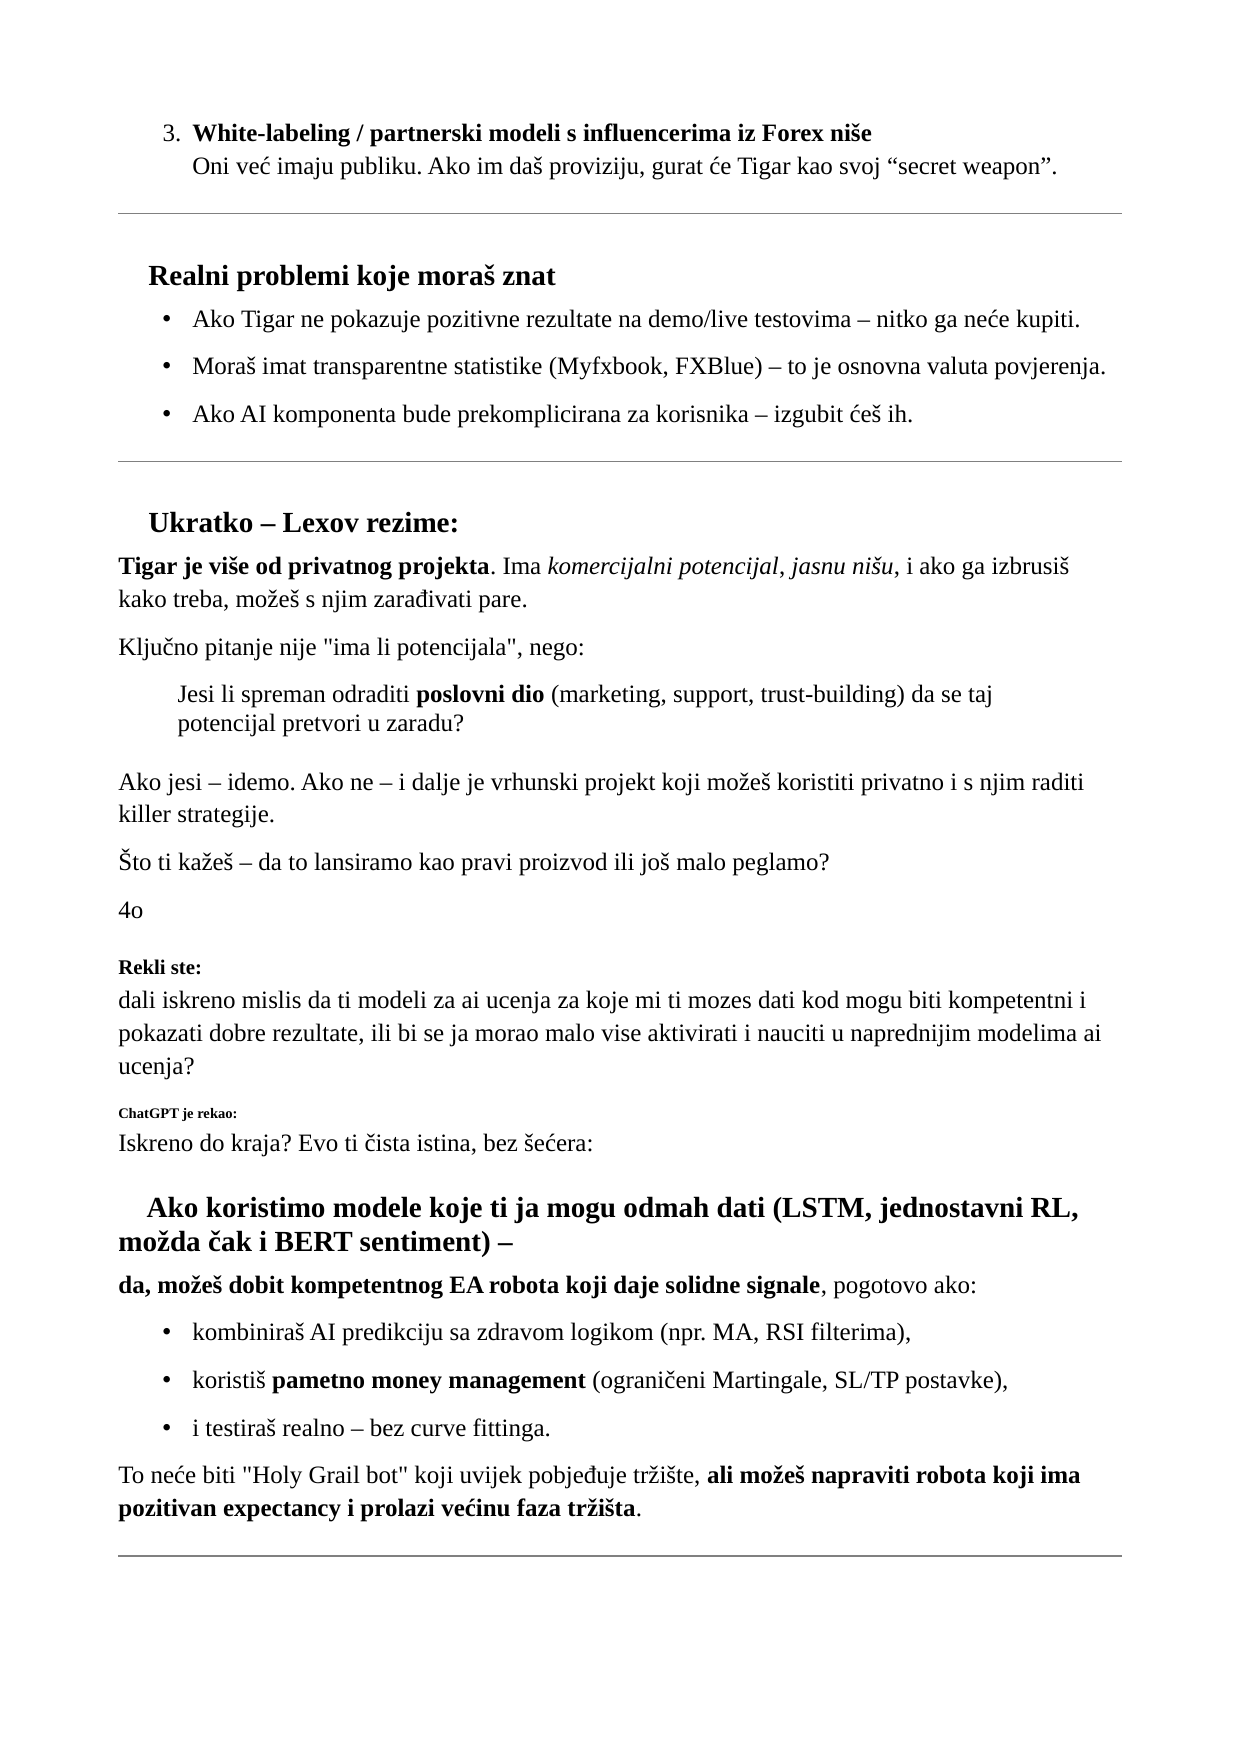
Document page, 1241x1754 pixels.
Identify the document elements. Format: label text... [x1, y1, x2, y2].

subtitle ChatGPT je rekao: [118, 1105, 1122, 1122]
list kombiniraš AI predikciju sa zdravom logikom (npr. MA, RSI filterima), [162, 1317, 1122, 1346]
text Jesi li spreman odraditi poslovni dio (marketing, support, trust-building) da se taj potencijal pretvori u zaradu? [177, 679, 1063, 737]
list Ako Tigar ne pokazuje pozitivne rezultate na demo/live testovima – nitko ga neće kupiti. [162, 304, 1122, 332]
subtitle Rekli ste: [118, 955, 1122, 979]
text dali iskreno mislis da ti modeli za ai ucenja za koje mi ti mozes dati kod mogu biti kompetentni i pokazati dobre rezultate, ili bi se ja morao malo vise aktivirati i nauciti u naprednijim modelima ai ucenja? [118, 985, 1122, 1080]
list White-labeling / partnerski modeli s influencerima iz Forex niše Oni već imaju publiku. Ako im daš proviziju, gurat će Tigar kao svoj “secret weapon”. [162, 118, 1122, 180]
text Ključno pitanje nije "ima li potencijala", nego: [118, 632, 1122, 661]
text da, možeš dobit kompetentnog EA robota koji daje solidne signale, pogotovo ako: [118, 1270, 1122, 1299]
subtitle ✅ Ukratko – Lexov rezime: [118, 505, 1122, 539]
list Moraš imat transparentne statistike (Myfxbook, FXBlue) – to je osnovna valuta povjerenja. [162, 351, 1122, 380]
list i testiraš realno – bez curve fittinga. [162, 1413, 1122, 1441]
text 4o [118, 895, 1122, 923]
text Iskreno do kraja? Evo ti čista istina, bez šećera: [118, 1128, 1122, 1157]
subtitle ✅ Ako koristimo modele koje ti ja mogu odmah dati (LSTM, jednostavni RL, možda čak i BERT sentiment) – [118, 1190, 1122, 1257]
text Ako jesi – idemo. Ako ne – i dalje je vrhunski projekt koji možeš koristiti privatno i s njim raditi killer strategije. [118, 767, 1122, 828]
list Ako AI komponenta bude prekomplicirana za korisnika – izgubit ćeš ih. [162, 399, 1122, 428]
list koristiš pametno money management (ograničeni Martingale, SL/TP postavke), [162, 1365, 1122, 1394]
text To neće biti "Holy Grail bot" koji uvijek pobjeđuje tržište, ali možeš napraviti robota koji ima pozitivan expectancy i prolazi većinu faza tržišta. [118, 1460, 1122, 1522]
text Što ti kažeš – da to lansiramo kao pravi proizvod ili još malo peglamo? [118, 847, 1122, 876]
subtitle 🛑 Realni problemi koje moraš znat [118, 258, 1122, 291]
text Tigar je više od privatnog projekta. Ima komercijalni potencijal, jasnu nišu, i ako ga izbrusiš kako treba, možeš s njim zarađivati pare. [118, 551, 1122, 613]
